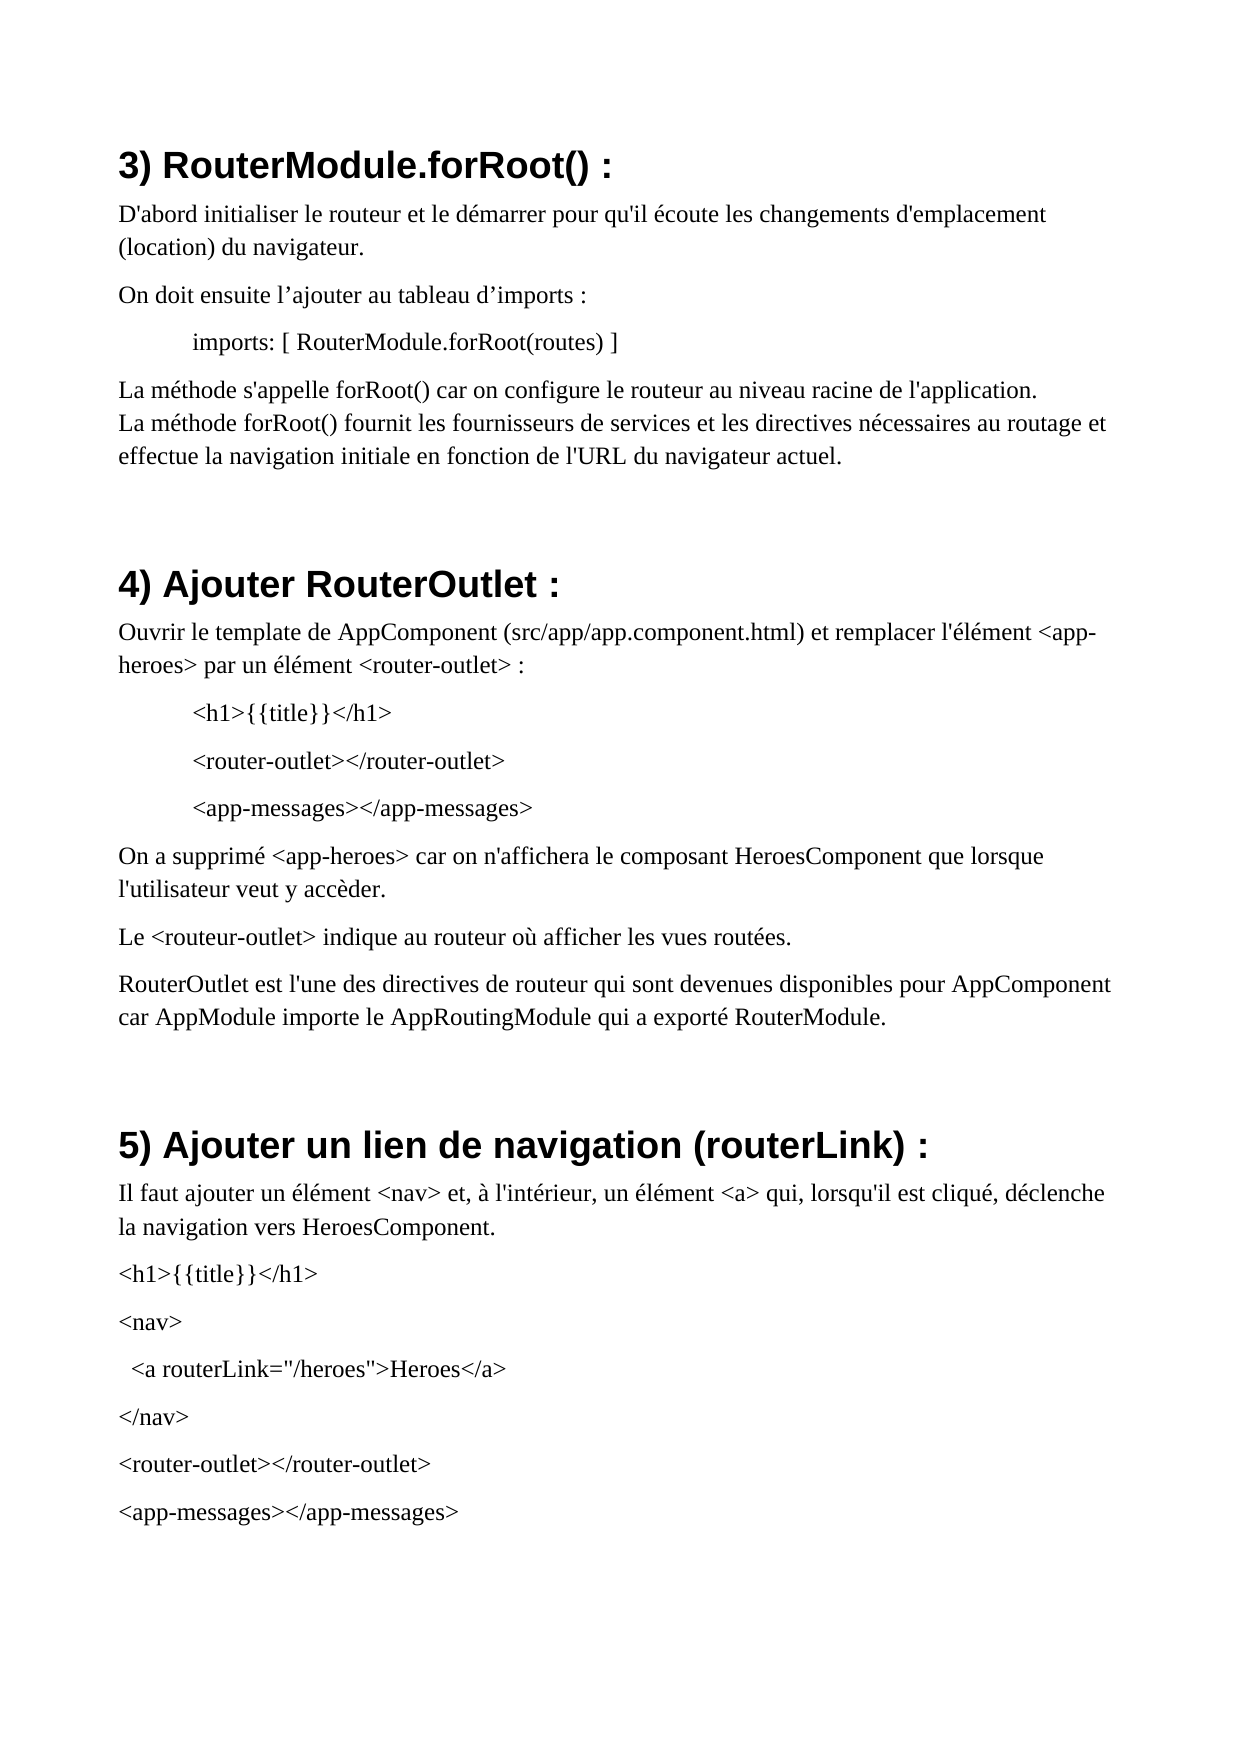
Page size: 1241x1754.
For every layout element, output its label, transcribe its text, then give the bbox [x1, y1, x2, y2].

text <a routerLink="/heroes">Heroes</a> [118, 1354, 1122, 1383]
subtitle 3) RouterModule.forRoot() : [118, 143, 1122, 187]
subtitle 5) Ajouter un lien de navigation (routerLink) : [118, 1122, 1122, 1166]
text D'abord initialiser le routeur et le démarrer pour qu'il écoute les changements d'emplacement (location) du navigateur. [118, 199, 1122, 261]
text <h1>{{title}}</h1> [118, 698, 1122, 727]
text <router-outlet></router-outlet> [118, 746, 1122, 774]
text Le <routeur-outlet> indique au routeur où afficher les vues routées. [118, 922, 1122, 950]
text imports: [ RouterModule.forRoot(routes) ] [118, 327, 1122, 356]
text <router-outlet></router-outlet> [118, 1449, 1122, 1478]
subtitle 4) Ajouter RouterOutlet : [118, 561, 1122, 605]
text <app-messages></app-messages> [118, 793, 1122, 822]
text <h1>{{title}}</h1> [118, 1259, 1122, 1288]
text RouterOutlet est l'une des directives de routeur qui sont devenues disponibles pour AppComponent car AppModule importe le AppRoutingModule qui a exporté RouterModule. [118, 969, 1122, 1031]
text </nav> [118, 1402, 1122, 1431]
text <app-messages></app-messages> [118, 1497, 1122, 1526]
text <nav> [118, 1307, 1122, 1336]
text La méthode s'appelle forRoot() car on configure le routeur au niveau racine de l'application. La méthode forRoot() fournit les fournisseurs de services et les directives nécessaires au routage et effectue la navigation initiale en fonction de l'URL du navigateur actuel. [118, 375, 1122, 470]
text On doit ensuite l’ajouter au tableau d’imports : [118, 280, 1122, 309]
text Ouvrir le template de AppComponent (src/app/app.component.html) et remplacer l'élément <app-heroes> par un élément <router-outlet> : [118, 617, 1122, 679]
text On a supprimé <app-heroes> car on n'affichera le composant HeroesComponent que lorsque l'utilisateur veut y accèder. [118, 841, 1122, 903]
text Il faut ajouter un élément <nav> et, à l'intérieur, un élément <a> qui, lorsqu'il est cliqué, déclenche la navigation vers HeroesComponent. [118, 1178, 1122, 1240]
